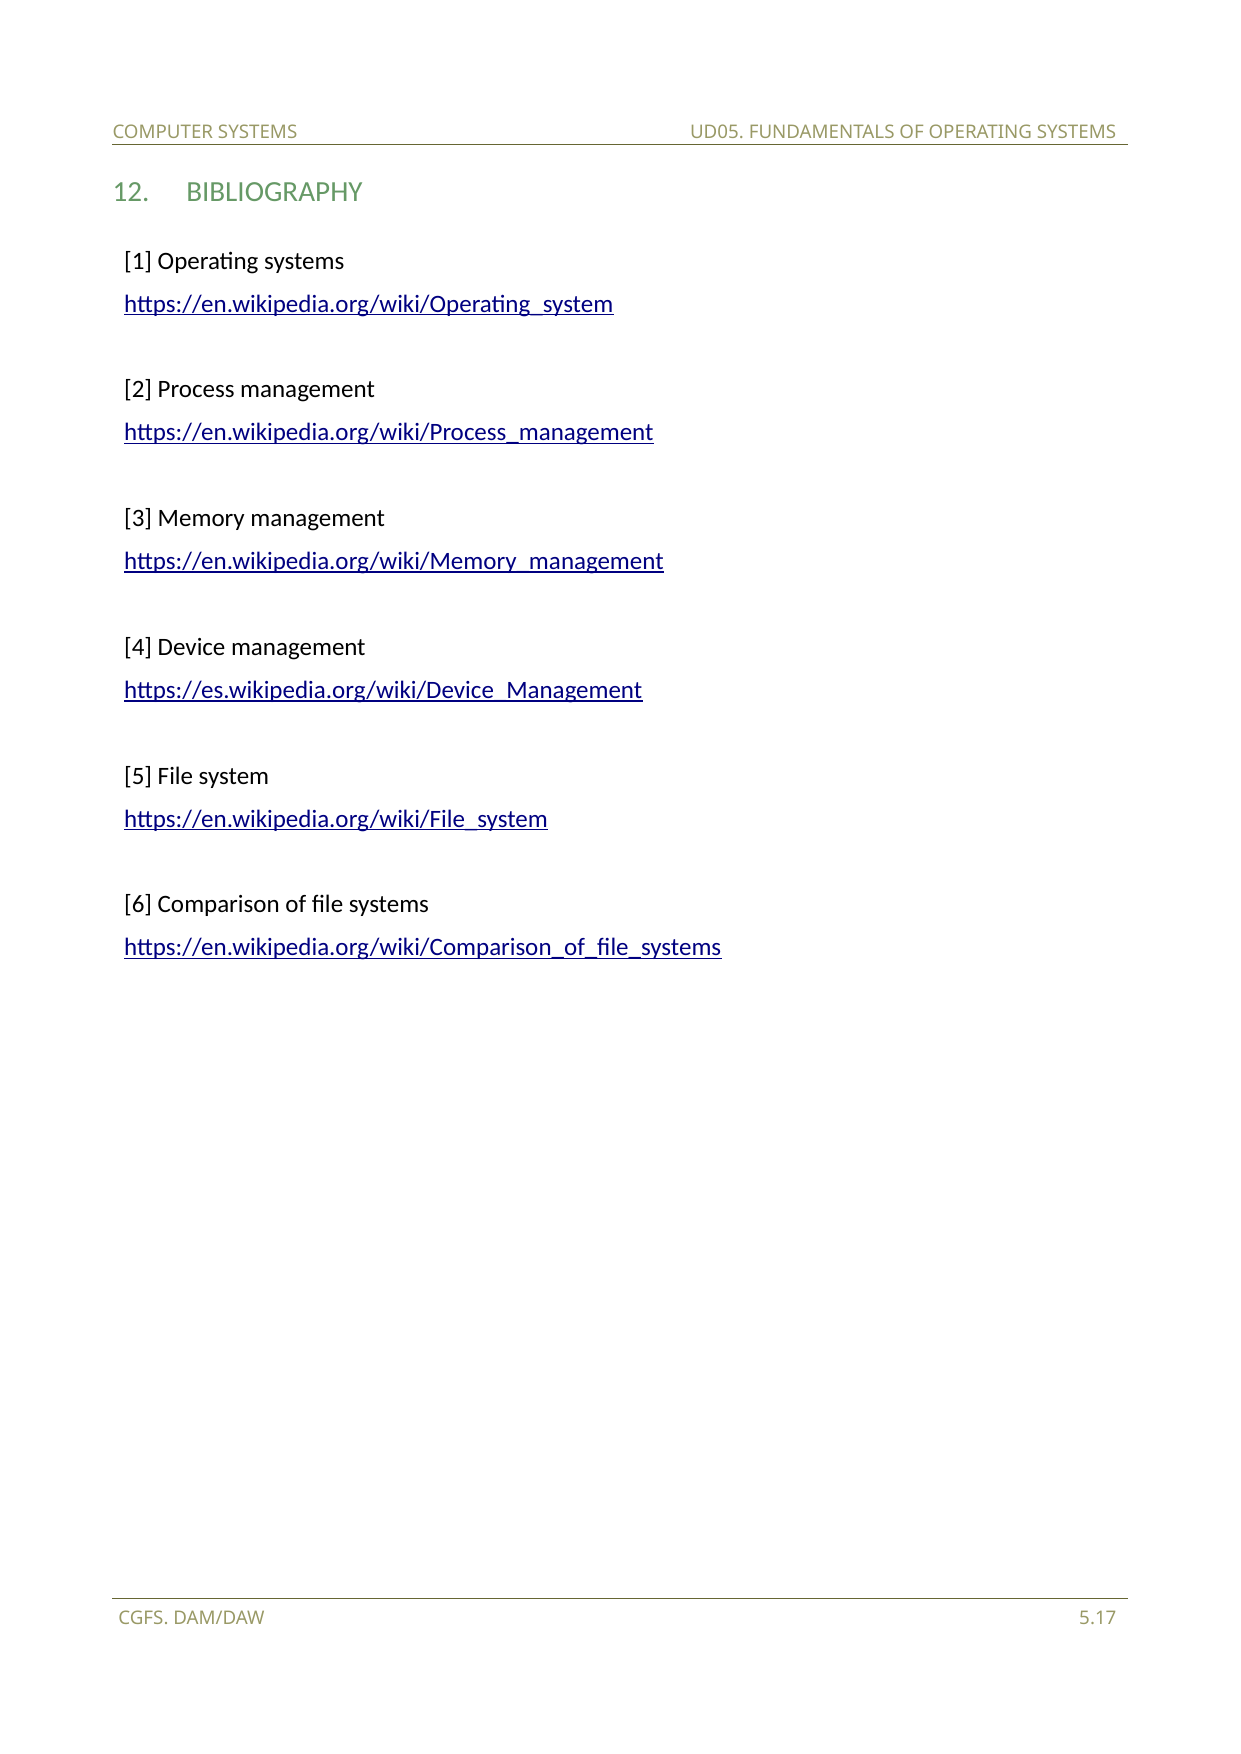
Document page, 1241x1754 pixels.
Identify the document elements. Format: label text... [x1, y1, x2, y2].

text https://en.wikipedia.org/wiki/Process_management [112, 417, 1128, 447]
text https://es.wikipedia.org/wiki/Device_Management [112, 674, 1128, 704]
text [4] Device management [112, 631, 1128, 662]
text [3] Memory management [112, 502, 1128, 533]
text https://en.wikipedia.org/wiki/Comparison_of_file_systems [112, 932, 1128, 962]
text https://en.wikipedia.org/wiki/Operating_system [112, 288, 1128, 318]
text https://en.wikipedia.org/wiki/Memory_management [112, 545, 1128, 576]
text [2] Process management [112, 374, 1128, 404]
subtitle Bibliography [112, 173, 1128, 209]
text [1] Operating systems [112, 245, 1128, 275]
text [5] File system [112, 760, 1128, 790]
text [6] Comparison of file systems [112, 889, 1128, 919]
text https://en.wikipedia.org/wiki/File_system [112, 803, 1128, 833]
